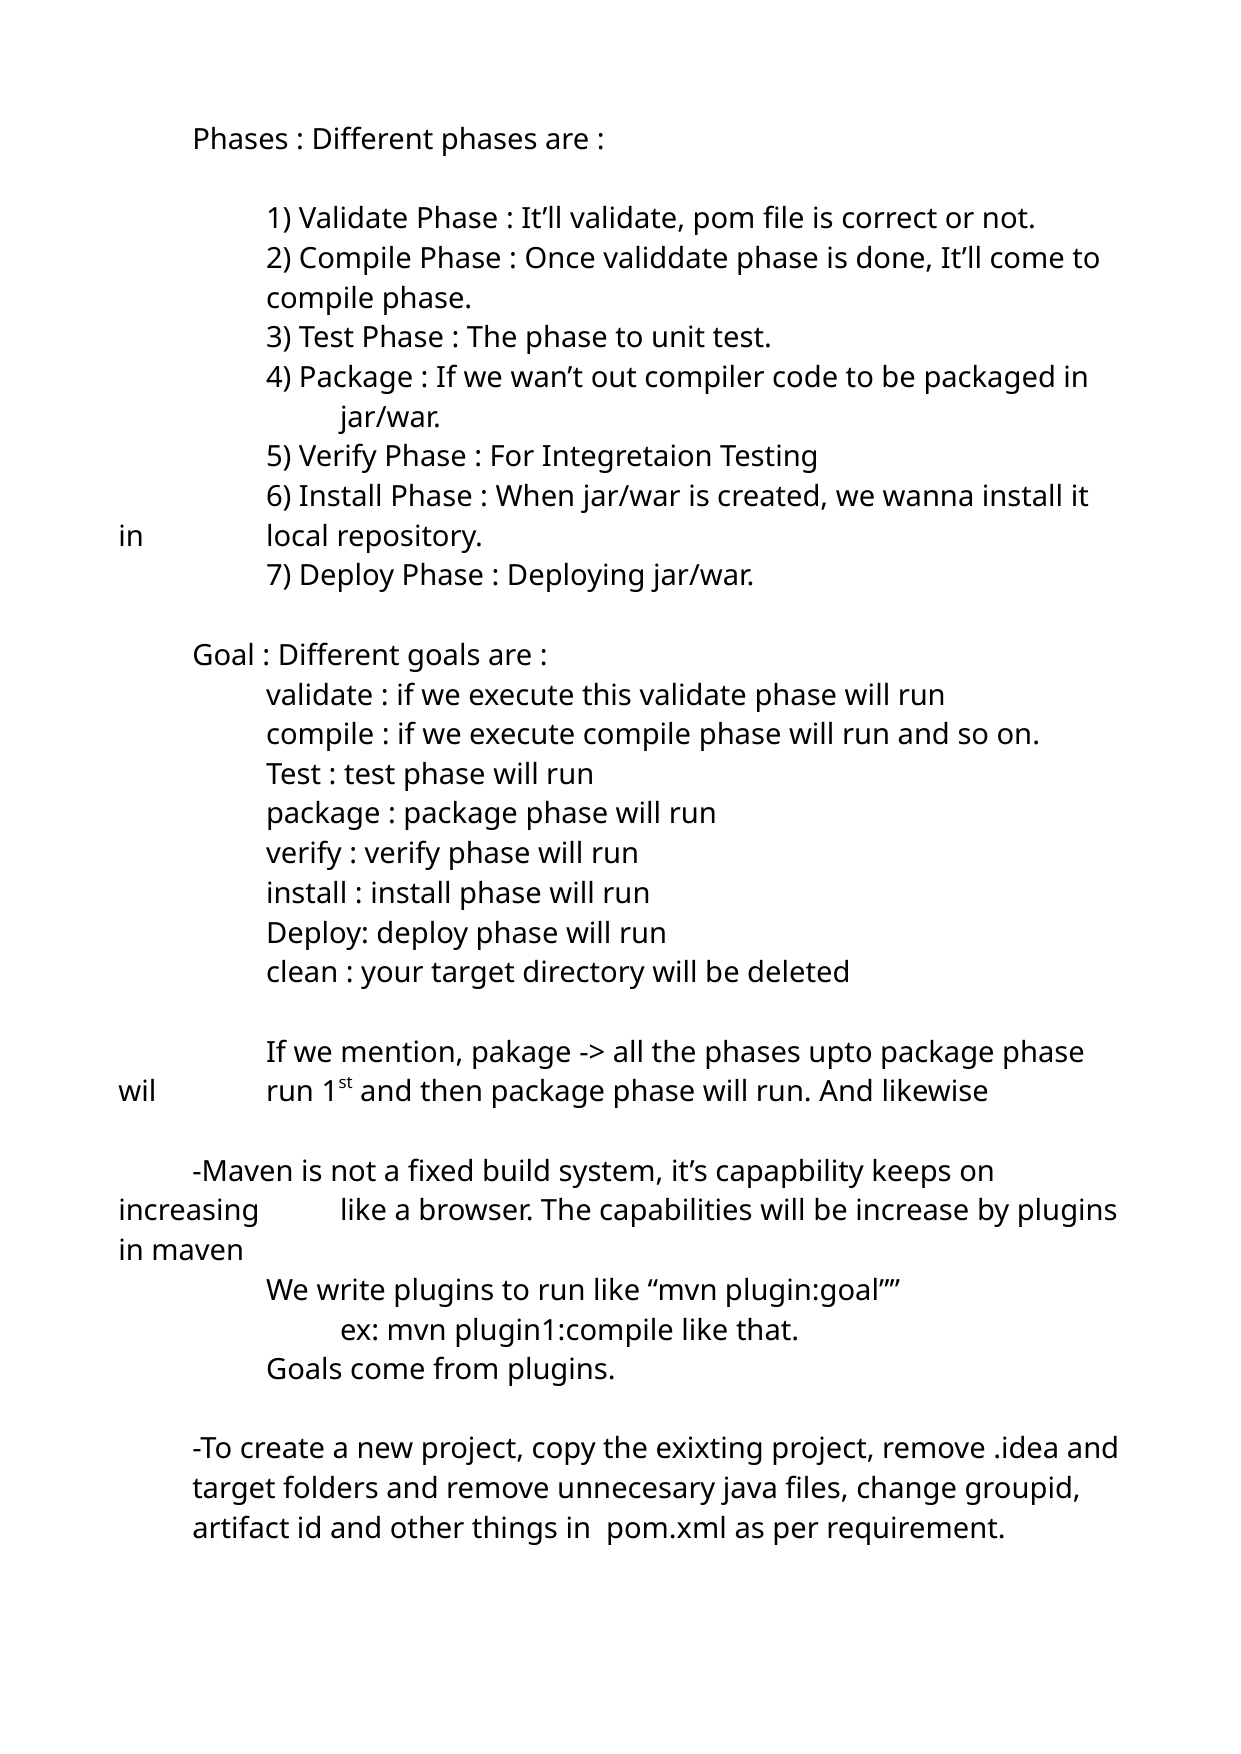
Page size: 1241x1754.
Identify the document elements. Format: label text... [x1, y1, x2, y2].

text compile : if we execute compile phase will run and so on. [118, 713, 1122, 753]
text Goals come from plugins. [118, 1348, 1122, 1388]
text 7) Deploy Phase : Deploying jar/war. [118, 555, 1122, 594]
text 3) Test Phase : The phase to unit test. [118, 317, 1122, 356]
text 6) Install Phase : When jar/war is created, we wanna install it in local repository. [118, 475, 1122, 555]
text 1) Validate Phase : It’ll validate, pom file is correct or not. [118, 197, 1122, 237]
text Deploy: deploy phase will run [118, 912, 1122, 952]
text If we mention, pakage -> all the phases upto package phase wil run 1st and then package phase will run. And likewise [118, 1031, 1122, 1110]
text 4) Package : If we wan’t out compiler code to be packaged in jar/war. [118, 356, 1122, 436]
text -To create a new project, copy the exixting project, remove .idea and target folders and remove unnecesary java files, change groupid, artifact id and other things in pom.xml as per requirement. [118, 1428, 1122, 1547]
text 2) Compile Phase : Once validdate phase is done, It’ll come to compile phase. [118, 237, 1122, 317]
text package : package phase will run [118, 793, 1122, 832]
text clean : your target directory will be deleted [118, 952, 1122, 991]
text Goal : Different goals are : [118, 634, 1122, 674]
text install : install phase will run [118, 872, 1122, 912]
text Phases : Different phases are : [118, 118, 1122, 158]
text -Maven is not a fixed build system, it’s capapbility keeps on increasing like a browser. The capabilities will be increase by plugins in maven [118, 1150, 1122, 1269]
text validate : if we execute this validate phase will run [118, 674, 1122, 713]
text 5) Verify Phase : For Integretaion Testing [118, 436, 1122, 475]
text We write plugins to run like “mvn plugin:goal”” [118, 1269, 1122, 1309]
text ex: mvn plugin1:compile like that. [118, 1309, 1122, 1348]
text verify : verify phase will run [118, 832, 1122, 872]
text Test : test phase will run [118, 753, 1122, 793]
